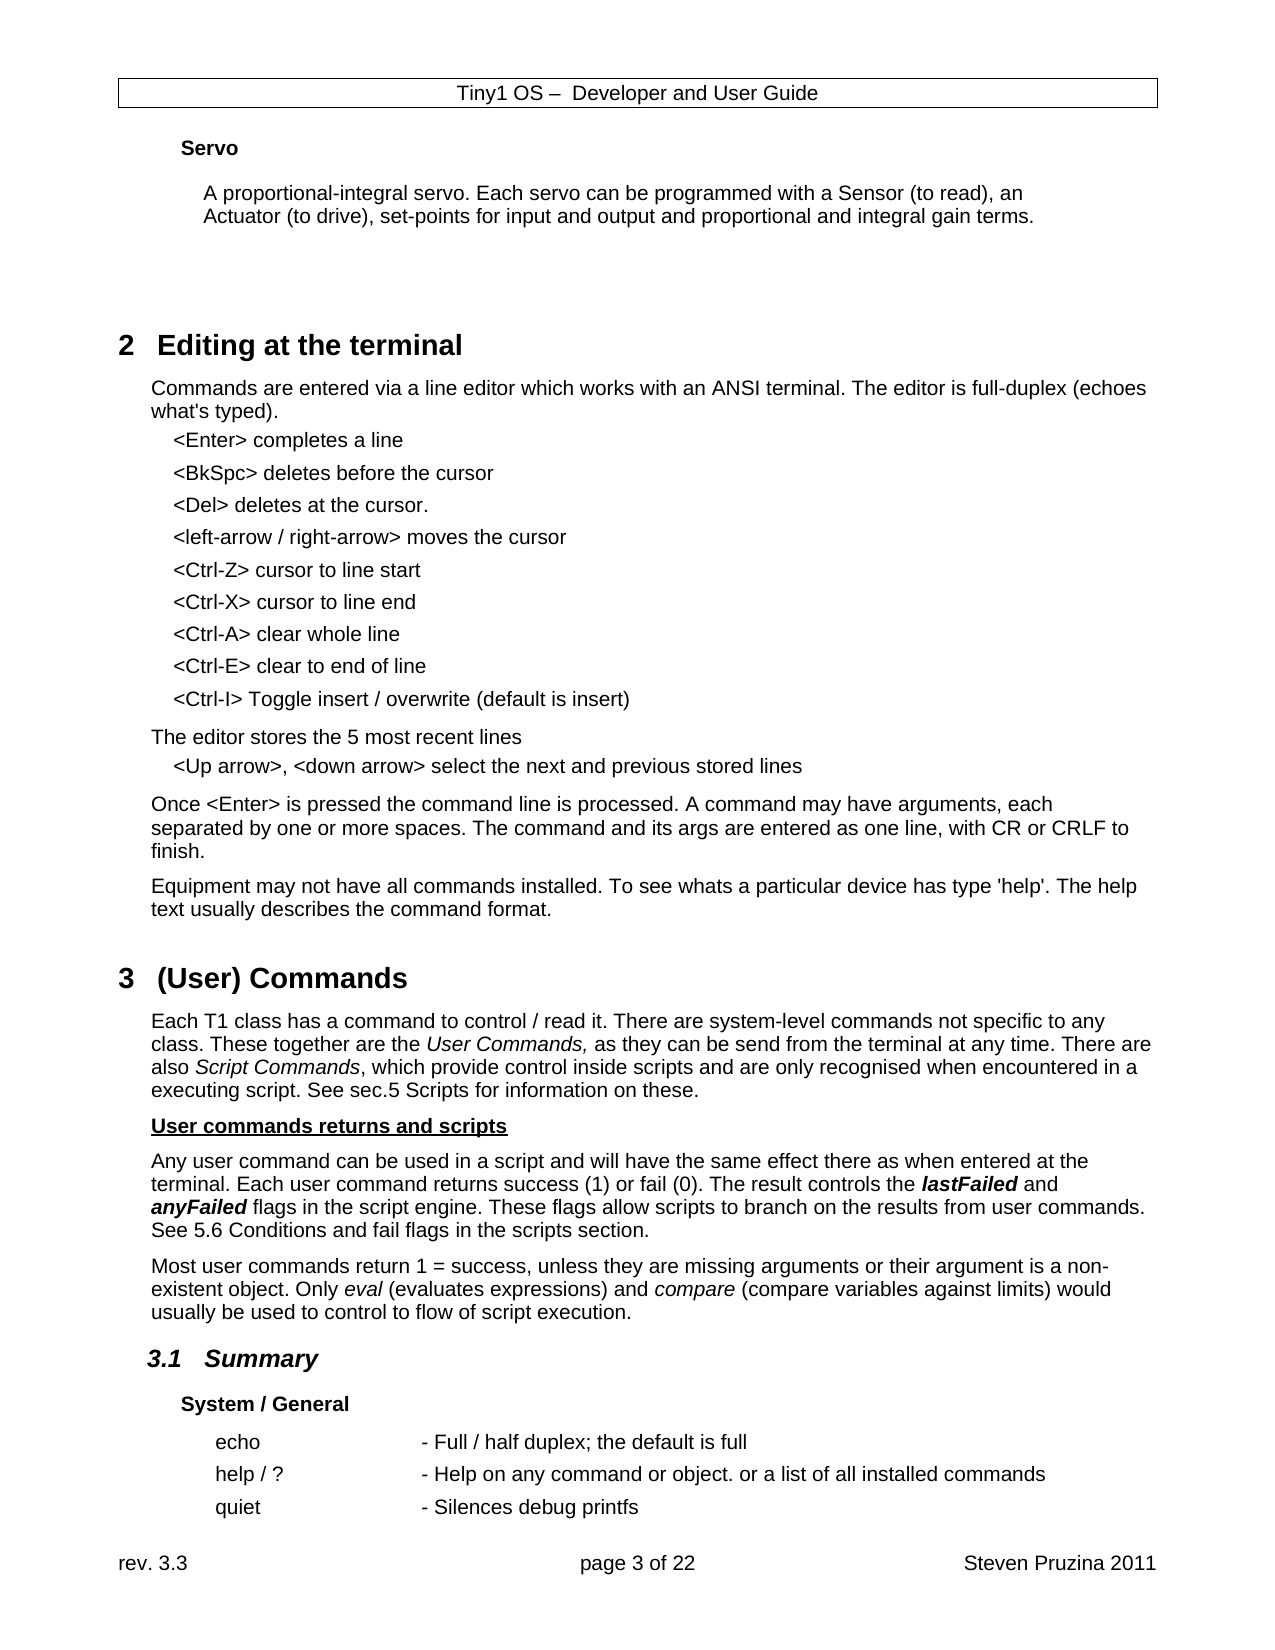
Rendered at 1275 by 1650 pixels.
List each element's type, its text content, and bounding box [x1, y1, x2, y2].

subtitle Editing at the terminal [118, 329, 1157, 361]
list help / ? - Help on any command or object. or a list of all installed commands [215, 1463, 1157, 1486]
text Once <Enter> is pressed the command line is processed. A command may have arguments, each separated by one or more spaces. The command and its args are entered as one line, with CR or CRLF to finish. [151, 793, 1157, 863]
text The editor stores the 5 most recent lines [151, 726, 1157, 749]
subtitle System / General [181, 1392, 1157, 1416]
subtitle Servo [181, 137, 1157, 160]
subtitle Summary [147, 1345, 1157, 1373]
text <Del> deletes at the cursor. [173, 493, 1157, 517]
list echo - Full / half duplex; the default is full [215, 1431, 1157, 1454]
text <Ctrl-X> cursor to line end [173, 590, 1157, 614]
text Equipment may not have all commands installed. To see whats a particular device has type 'help'. The help text usually describes the command format. [151, 875, 1157, 921]
text Any user command can be used in a script and will have the same effect there as when entered at the terminal. Each user command returns success (1) or fail (0). The result controls the lastFailed and anyFailed flags in the script engine. These flags allow scripts to branch on the results from user commands. See 5.6 Conditions and fail flags in the scripts section. [151, 1149, 1157, 1242]
text <Ctrl-E> clear to end of line [173, 655, 1157, 678]
text <BkSpc> deletes before the cursor [173, 461, 1157, 484]
text <Ctrl-I> Toggle insert / overwrite (default is insert) [173, 687, 1157, 711]
text User commands returns and scripts [151, 1114, 1157, 1137]
text <Ctrl-A> clear whole line [173, 623, 1157, 646]
text Each T1 class has a command to control / read it. There are system-level commands not specific to any class. These together are the User Commands, as they can be send from the terminal at any time. There are also Script Commands, which provide control inside scripts and are only recognised when encountered in a executing script. See sec.5 Scripts for information on these. [151, 1009, 1157, 1102]
list quiet - Silences debug printfs [215, 1495, 1157, 1518]
text <Enter> completes a line [173, 429, 1157, 452]
text <Ctrl-Z> cursor to line start [173, 558, 1157, 581]
text A proportional-integral servo. Each servo can be programmed with a Sensor (to read), an Actuator (to drive), set-points for input and output and proportional and integral gain terms. [203, 181, 1082, 228]
text Most user commands return 1 = success, unless they are missing arguments or their argument is a non-existent object. Only eval (evaluates expressions) and compare (compare variables against limits) would usually be used to control to flow of script execution. [151, 1254, 1157, 1324]
subtitle (User) Commands [118, 962, 1157, 994]
text Commands are entered via a line editor which works with an ANSI terminal. The editor is full-duplex (echoes what's typed). [151, 376, 1157, 423]
text <left-arrow / right-arrow> moves the cursor [173, 526, 1157, 549]
text <Up arrow>, <down arrow> select the next and previous stored lines [173, 755, 1157, 778]
